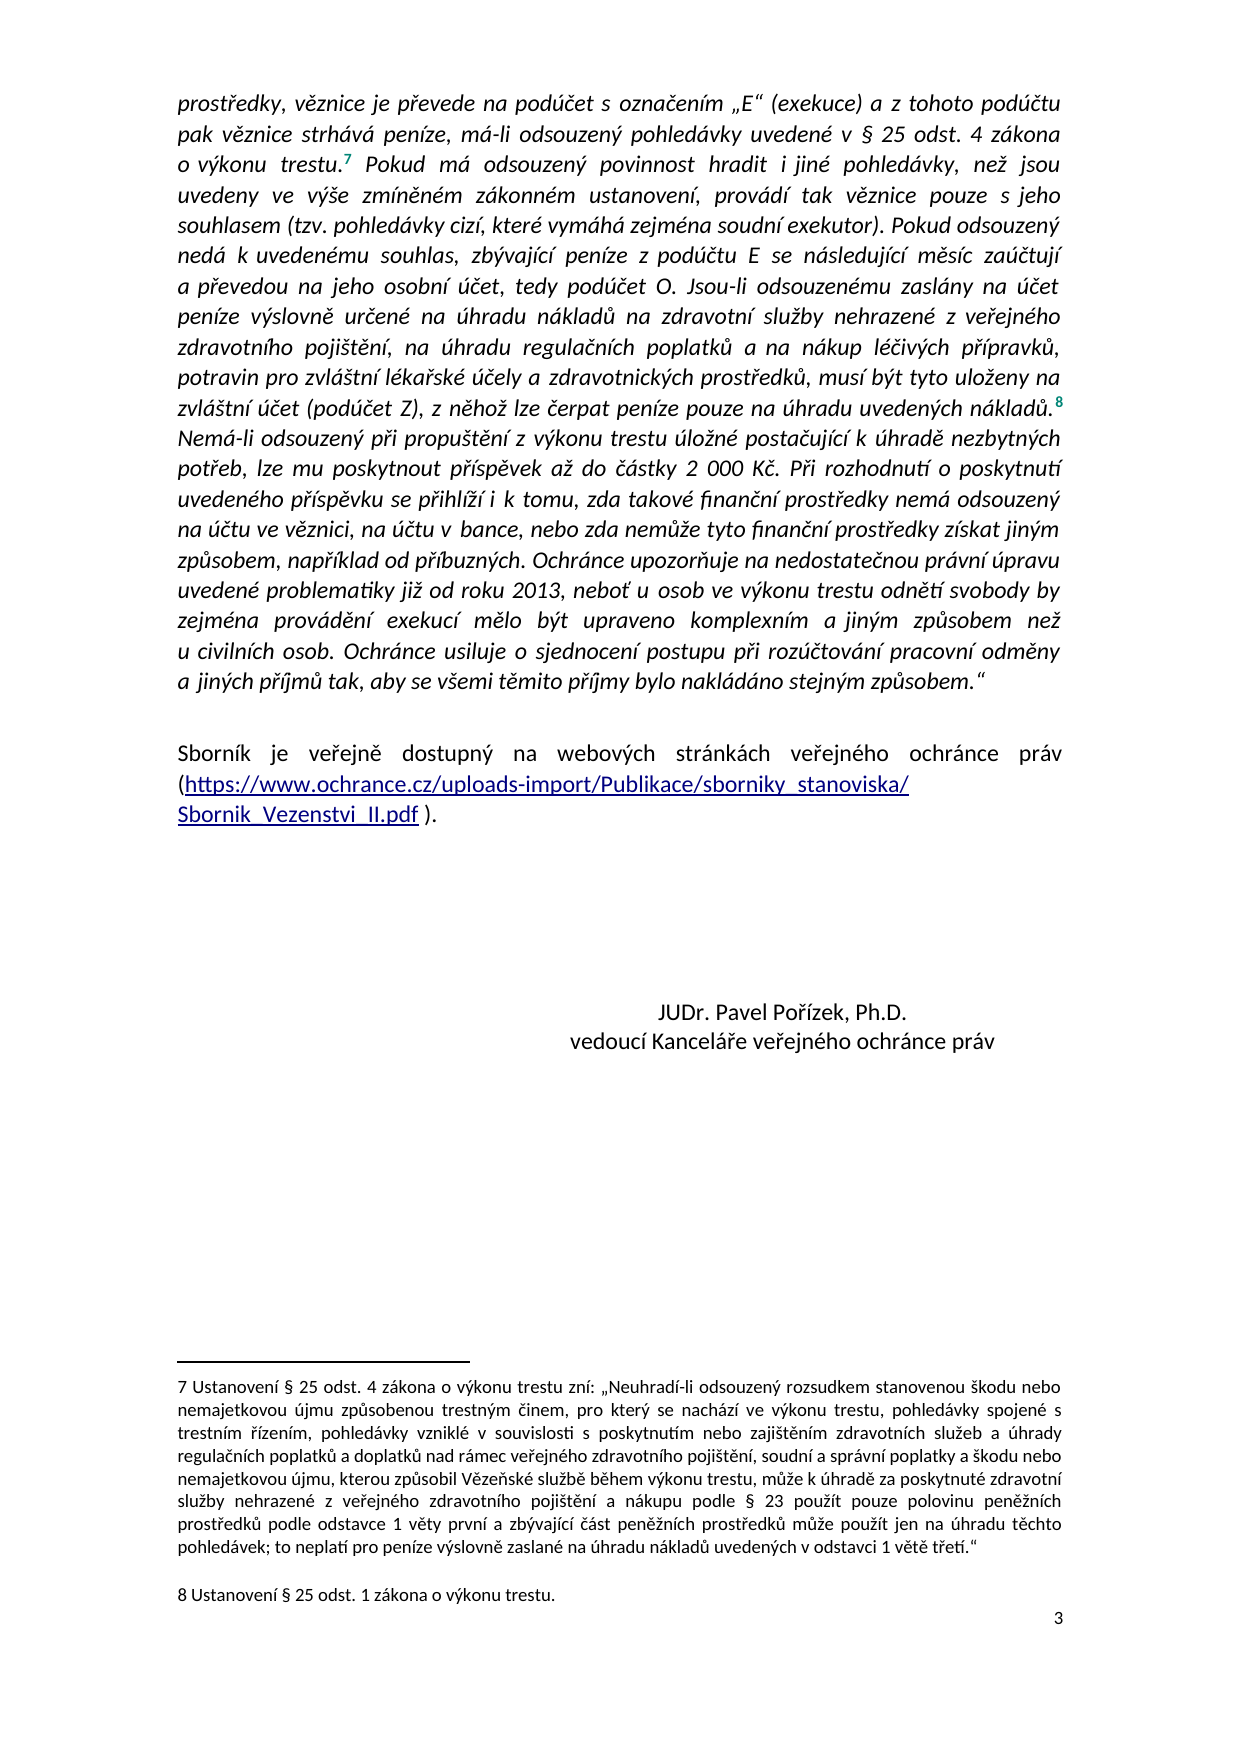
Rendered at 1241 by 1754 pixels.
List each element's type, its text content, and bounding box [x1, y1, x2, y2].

text Sborník je veřejně dostupný na webových stránkách veřejného ochránce práv (https://www.ochrance.cz/uploads-import/Publikace/sborniky_stanoviska/Sbornik_Vezenstvi_II.pdf ). [177, 738, 1063, 829]
text Ustanovení § 25 odst. 1 zákona o výkonu trestu. [177, 1583, 1063, 1606]
text JUDr. Pavel Pořízek, Ph.D. [502, 997, 1063, 1026]
text Ustanovení § 25 odst. 4 zákona o výkonu trestu zní: „Neuhradí-li odsouzený rozsudkem stanovenou škodu nebo nemajetkovou újmu způsobenou trestným činem, pro který se nachází ve výkonu trestu, pohledávky spojené s trestním řízením, pohledávky vzniklé v souvislosti s poskytnutím nebo zajištěním zdravotních služeb a úhrady regulačních poplatků a doplatků nad rámec veřejného zdravotního pojištění, soudní a správní poplatky a škodu nebo nemajetkovou újmu, kterou způsobil Vězeňské službě během výkonu trestu, může k úhradě za poskytnuté zdravotní služby nehrazené z veřejného zdravotního pojištění a nákupu podle § 23 použít pouze polovinu peněžních prostředků podle odstavce 1 věty první a zbývající část peněžních prostředků může použít jen na úhradu těchto pohledávek; to neplatí pro peníze výslovně zaslané na úhradu nákladů uvedených v odstavci 1 větě třetí.“ [177, 1375, 1063, 1558]
text prostředky, věznice je převede na podúčet s označením „E“ (exekuce) a z tohoto podúčtu pak věznice strhává peníze, má-li odsouzený pohledávky uvedené v § 25 odst. 4 zákona o výkonu trestu. Pokud má odsouzený povinnost hradit i jiné pohledávky, než jsou uvedeny ve výše zmíněném zákonném ustanovení, provádí tak věznice pouze s jeho souhlasem (tzv. pohledávky cizí, které vymáhá zejména soudní exekutor). Pokud odsouzený nedá k uvedenému souhlas, zbývající peníze z podúčtu E se následující měsíc zaúčtují a převedou na jeho osobní účet, tedy podúčet O. Jsou-li odsouzenému zaslány na účet peníze výslovně určené na úhradu nákladů na zdravotní služby nehrazené z veřejného zdravotního pojištění, na úhradu regulačních poplatků a na nákup léčivých přípravků, potravin pro zvláštní lékařské účely a zdravotnických prostředků, musí být tyto uloženy na zvláštní účet (podúčet Z), z něhož lze čerpat peníze pouze na úhradu uvedených nákladů. Nemá-li odsouzený při propuštění z výkonu trestu úložné postačující k úhradě nezbytných potřeb, lze mu poskytnout příspěvek až do částky 2 000 Kč. Při rozhodnutí o poskytnutí uvedeného příspěvku se přihlíží i k tomu, zda takové finanční prostředky nemá odsouzený na účtu ve věznici, na účtu v bance, nebo zda nemůže tyto finanční prostředky získat jiným způsobem, například od příbuzných. Ochránce upozorňuje na nedostatečnou právní úpravu uvedené problematiky již od roku 2013, neboť u osob ve výkonu trestu odnětí svobody by zejména provádění exekucí mělo být upraveno komplexním a jiným způsobem než u civilních osob. Ochránce usiluje o sjednocení postupu při rozúčtování pracovní odměny a jiných příjmů tak, aby se všemi těmito příjmy bylo nakládáno stejným způsobem.“ [177, 88, 1063, 696]
text vedoucí Kanceláře veřejného ochránce práv [502, 1026, 1063, 1056]
